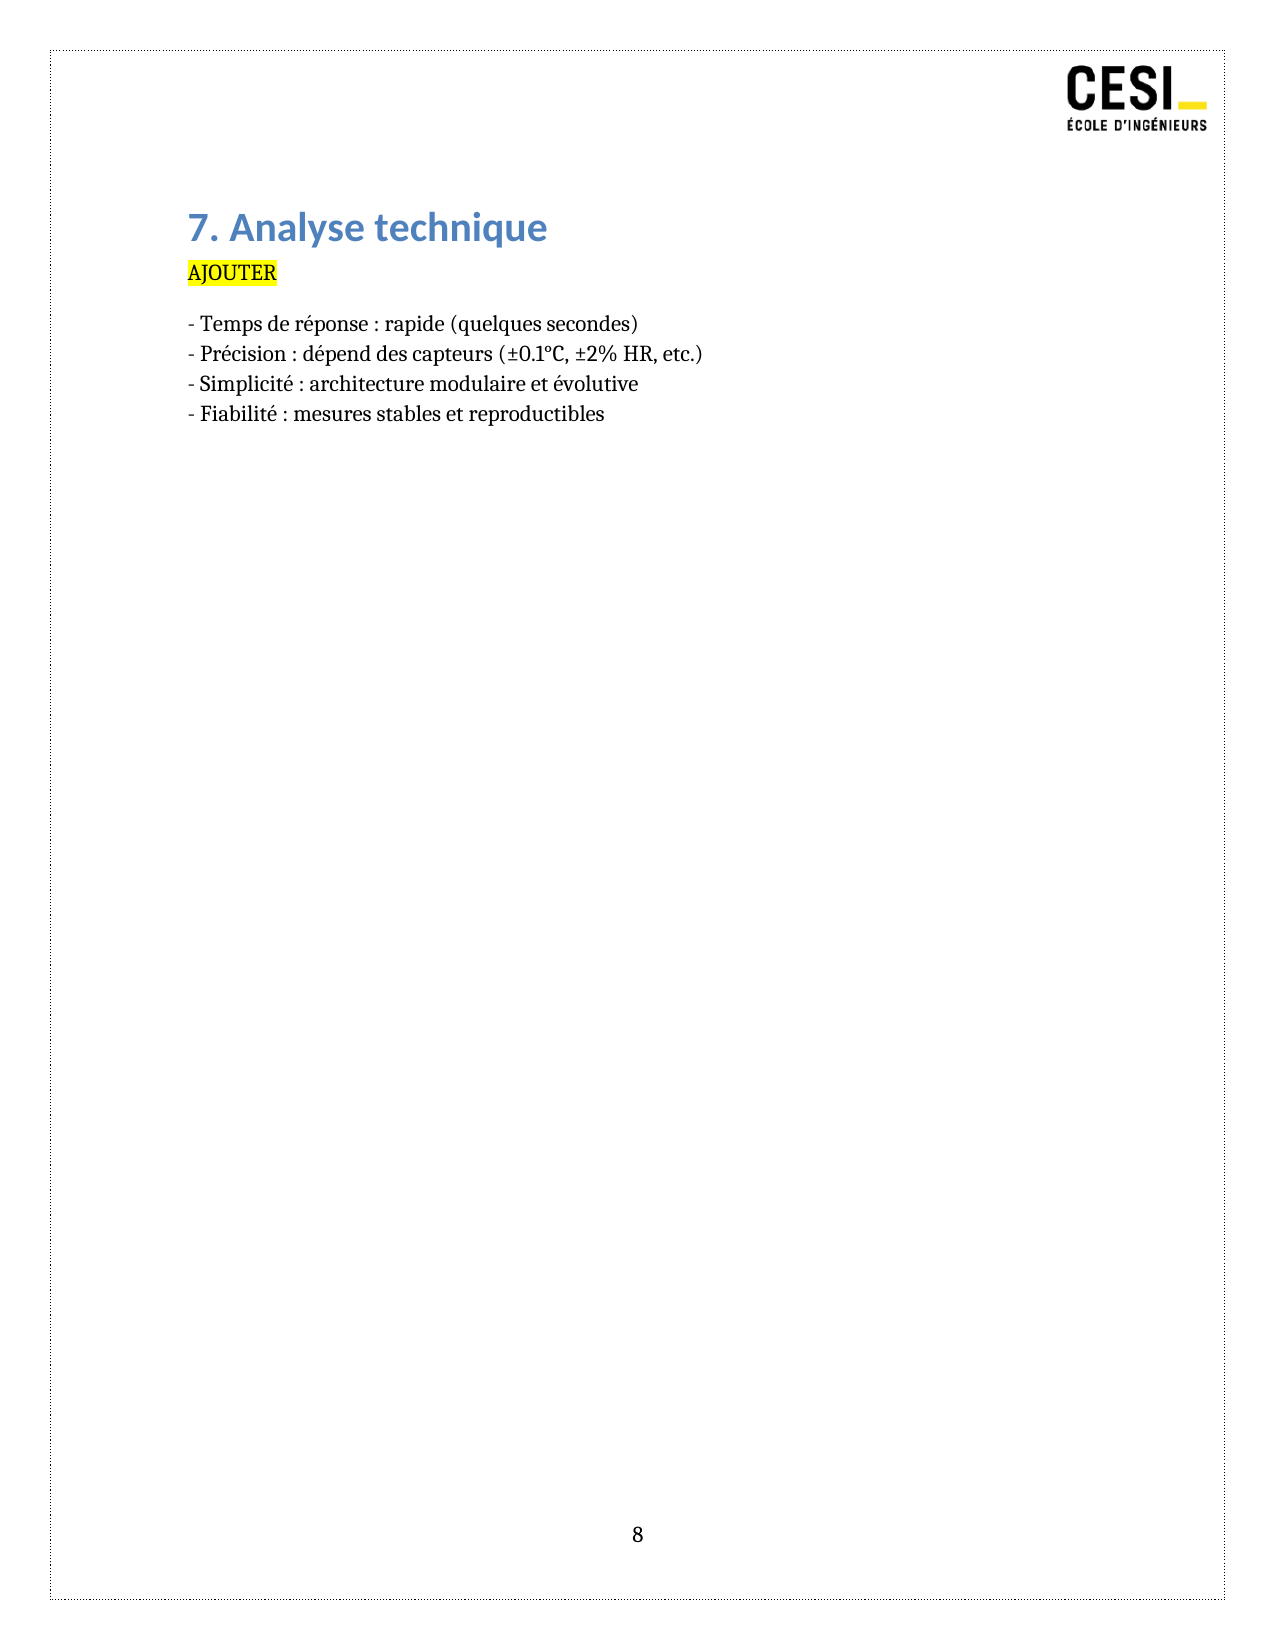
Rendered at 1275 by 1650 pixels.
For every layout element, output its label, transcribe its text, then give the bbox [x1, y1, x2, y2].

picture [1050, 51, 1229, 150]
text - Temps de réponse : rapide (quelques secondes) - Précision : dépend des capteurs (±0.1°C, ±2% HR, etc.) - Simplicité : architecture modulaire et évolutive - Fiabilité : mesures stables et reproductibles [187, 311, 1087, 427]
subtitle 7. Analyse technique [187, 201, 1087, 252]
text AJOUTER [187, 259, 1087, 286]
